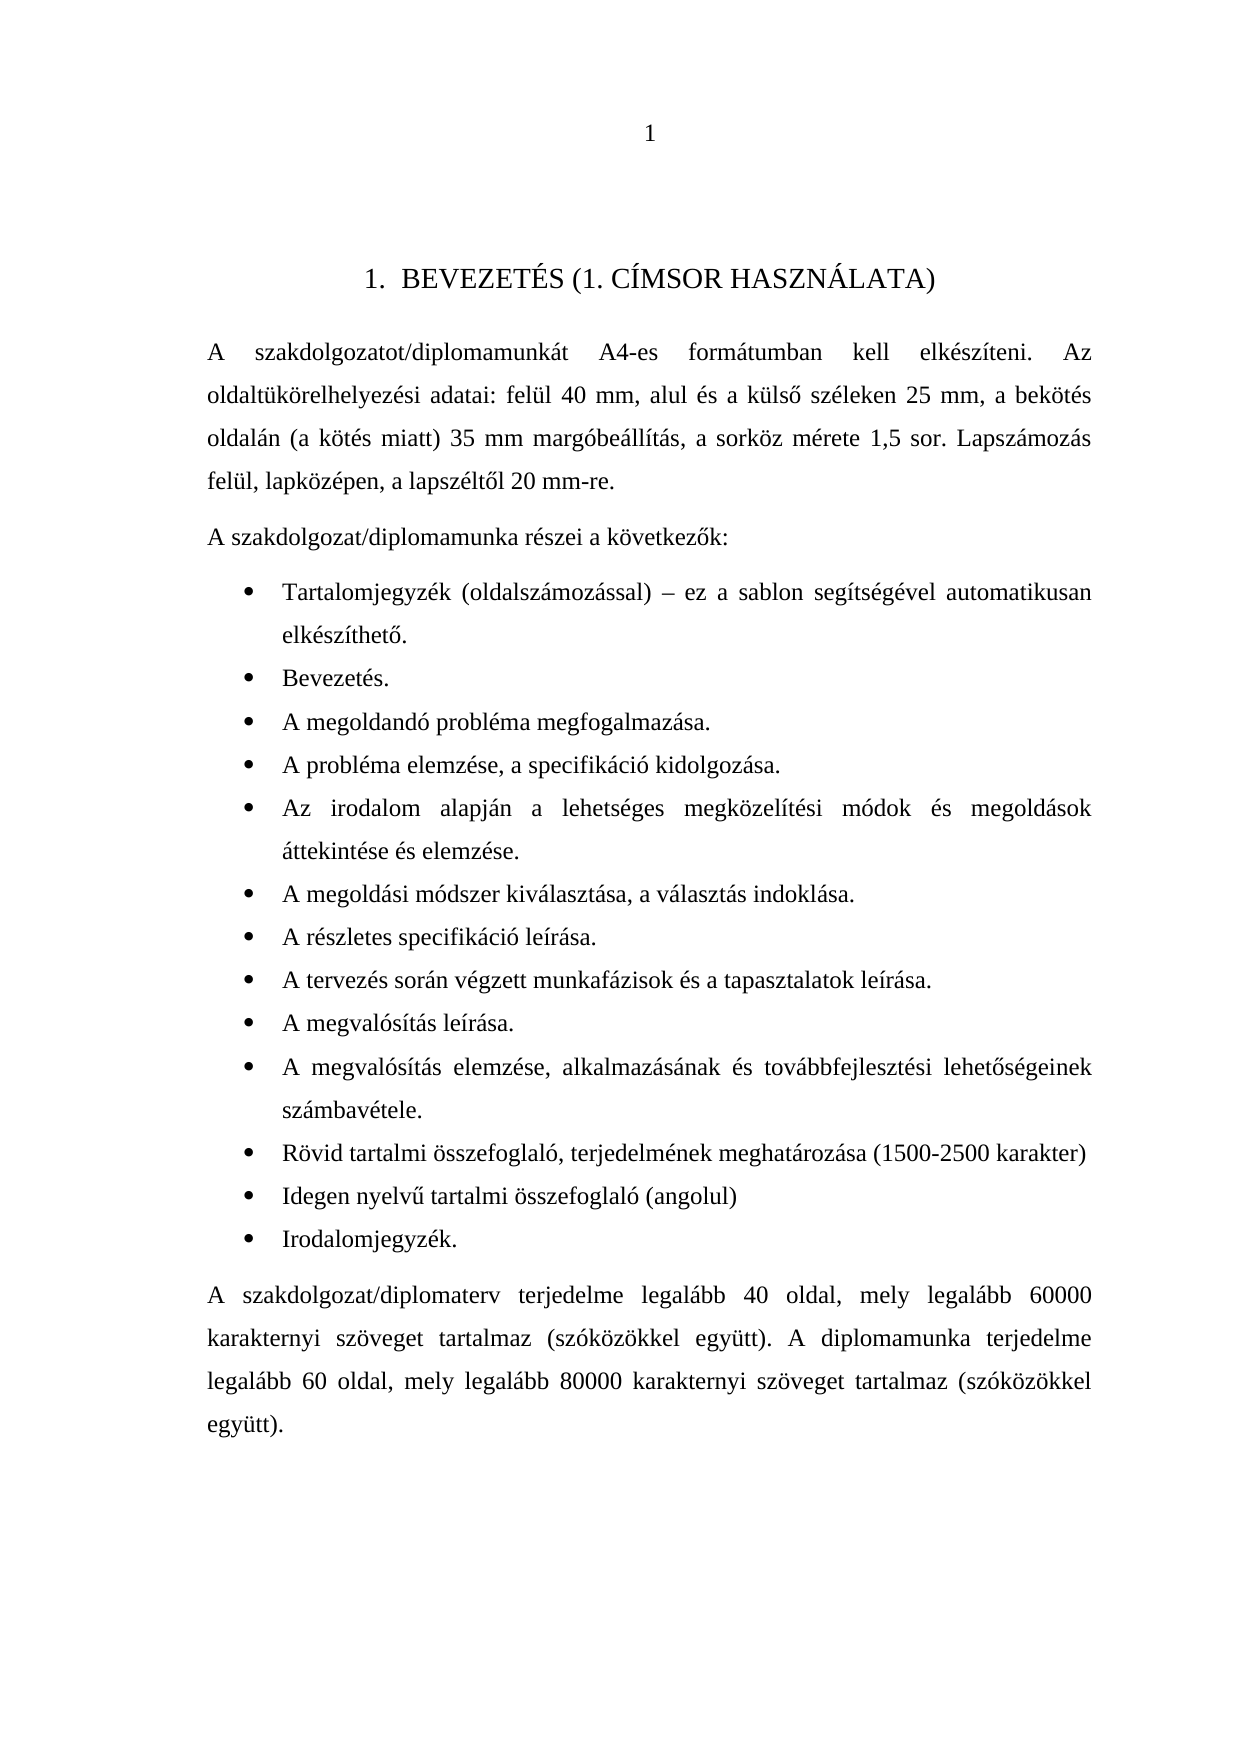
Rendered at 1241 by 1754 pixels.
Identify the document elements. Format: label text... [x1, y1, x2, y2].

list A megoldandó probléma megfogalmazása. [244, 707, 1092, 735]
list A megvalósítás elemzése, alkalmazásának és továbbfejlesztési lehetőségeinek számbavétele. [244, 1052, 1092, 1123]
list Bevezetés. [244, 663, 1092, 692]
list A megoldási módszer kiválasztása, a választás indoklása. [244, 879, 1092, 908]
list Tartalomjegyzék (oldalszámozással) – ez a sablon segítségével automatikusan elkészíthető. [244, 577, 1092, 649]
text A szakdolgozat/diplomaterv terjedelme legalább 40 oldal, mely legalább 60000 karakternyi szöveget tartalmaz (szóközökkel együtt). A diplomamunka terjedelme legalább 60 oldal, mely legalább 80000 karakternyi szöveget tartalmaz (szóközökkel együtt). [207, 1280, 1092, 1438]
list A részletes specifikáció leírása. [244, 922, 1092, 951]
text A szakdolgozatot/diplomamunkát A4-es formátumban kell elkészíteni. Az oldaltükörelhelyezési adatai: felül 40 mm, alul és a külső széleken 25 mm, a bekötés oldalán (a kötés miatt) 35 mm margóbeállítás, a sorköz mérete 1,5 sor. Lapszámozás felül, lapközépen, a lapszéltől 20 mm-re. [207, 337, 1092, 495]
list A megvalósítás leírása. [244, 1008, 1092, 1037]
list A probléma elemzése, a specifikáció kidolgozása. [244, 750, 1092, 778]
list Idegen nyelvű tartalmi összefoglaló (angolul) [244, 1181, 1092, 1210]
list Rövid tartalmi összefoglaló, terjedelmének meghatározása (1500-2500 karakter) [244, 1138, 1092, 1167]
subtitle Bevezetés (1. címsor használata) [207, 261, 1092, 295]
text A szakdolgozat/diplomamunka részei a következők: [207, 522, 1092, 550]
list A tervezés során végzett munkafázisok és a tapasztalatok leírása. [244, 965, 1092, 994]
list Az irodalom alapján a lehetséges megközelítési módok és megoldások áttekintése és elemzése. [244, 793, 1092, 865]
list Irodalomjegyzék. [244, 1224, 1092, 1253]
